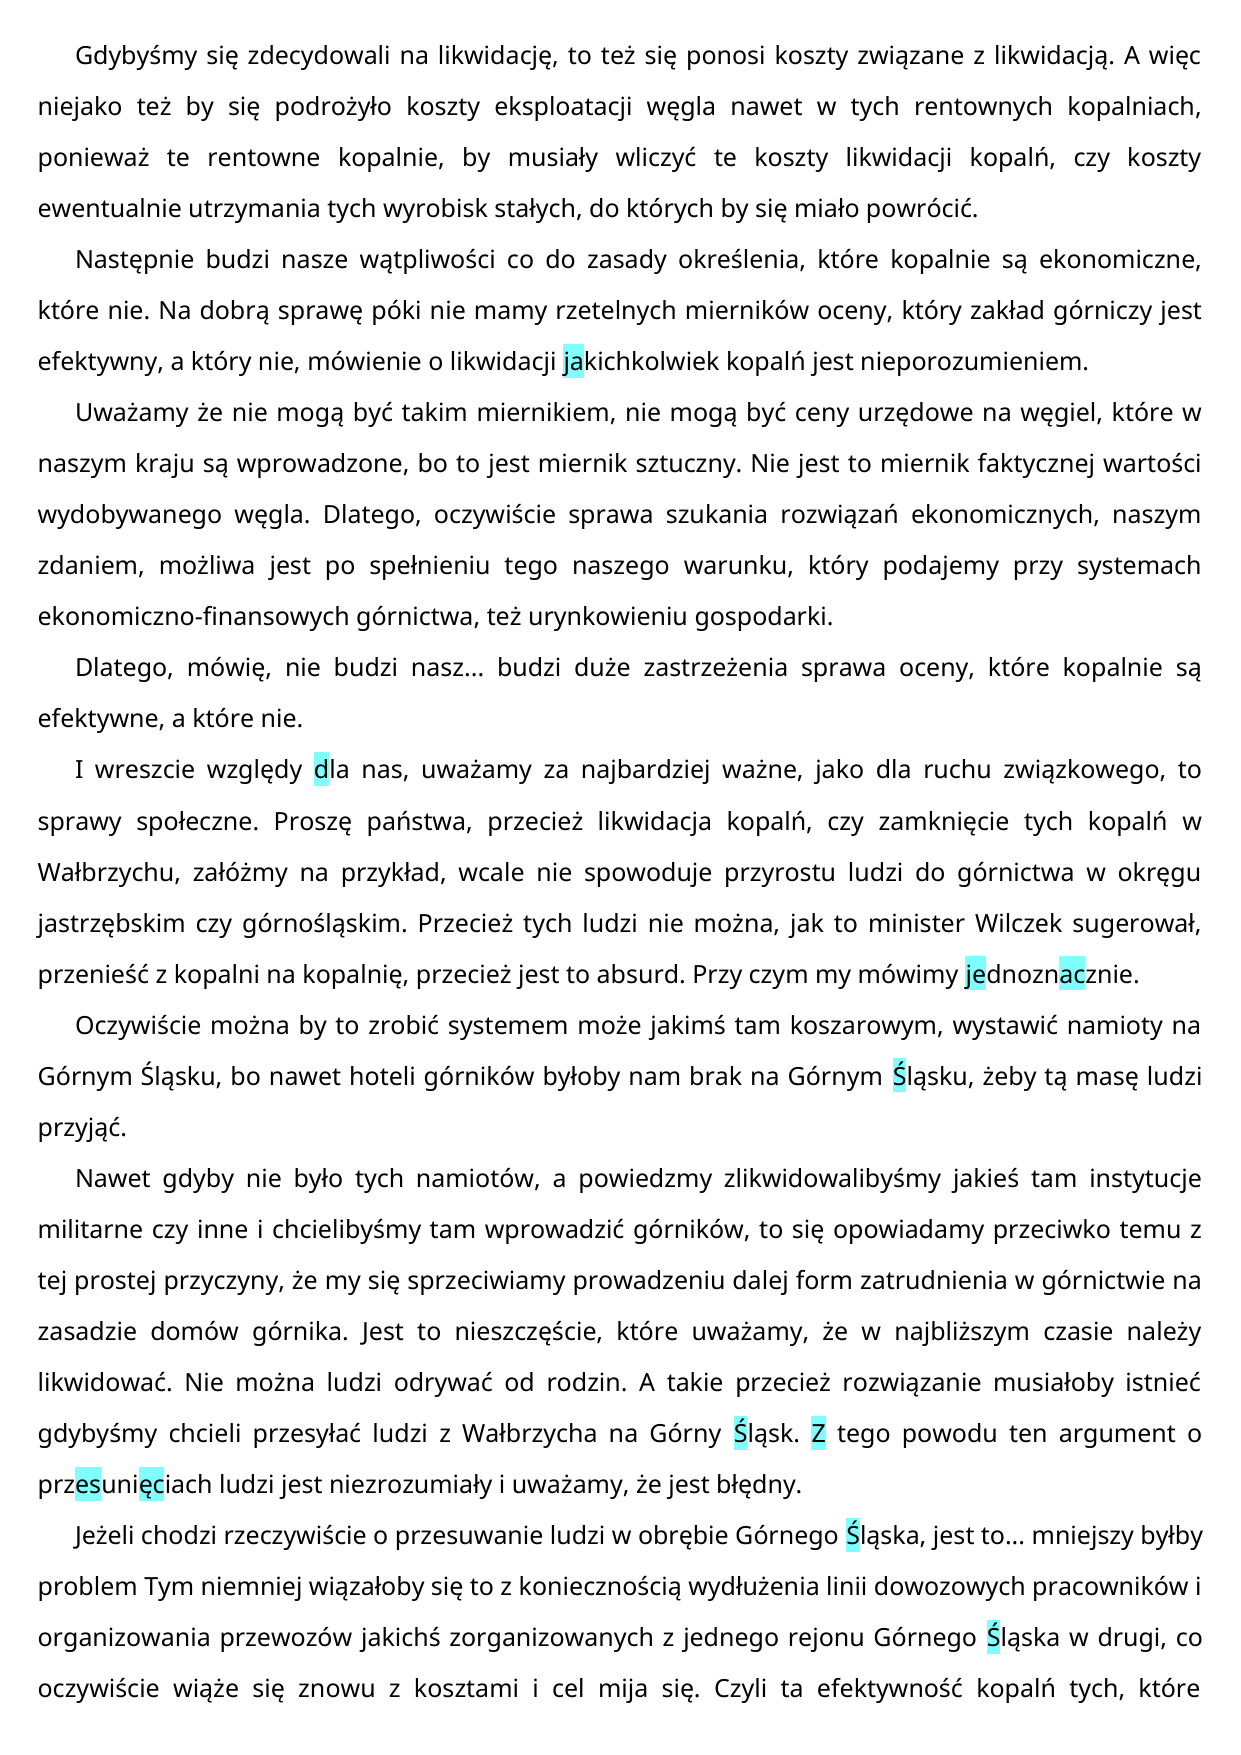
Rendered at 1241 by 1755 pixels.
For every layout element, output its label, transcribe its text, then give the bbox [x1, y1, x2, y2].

text Jeżeli chodzi rzeczywiście o przesuwanie ludzi w obrębie Górnego Śląska, jest to... mniejszy byłby problem Tym niemniej wiązałoby się to z koniecznością wydłużenia linii dowozowych pracowników i organizowania przewozów jakichś zorganizowanych z jednego rejonu Górnego Śląska w drugi, co oczywiście wiąże się znowu z kosztami i cel mija się. Czyli ta efektywność kopalń tych, które [37, 1518, 1203, 1705]
text Dlatego, mówię, nie budzi nasz... budzi duże zastrzeżenia sprawa oceny, które kopalnie są efektywne, a które nie. [37, 650, 1203, 735]
text Uważamy że nie mogą być takim miernikiem, nie mogą być ceny urzędowe na węgiel, które w naszym kraju są wprowadzone, bo to jest miernik sztuczny. Nie jest to miernik faktycznej wartości wydobywanego węgla. Dlatego, oczywiście sprawa szukania rozwiązań ekonomicznych, naszym zdaniem, możliwa jest po spełnieniu tego naszego warunku, który podajemy przy systemach ekonomiczno-finansowych górnictwa, też urynkowieniu gospodarki. [37, 395, 1203, 633]
text Nawet gdyby nie było tych namiotów, a powiedzmy zlikwidowalibyśmy jakieś tam instytucje militarne czy inne i chcielibyśmy tam wprowadzić górników, to się opowiadamy przeciwko temu z tej prostej przyczyny, że my się sprzeciwiamy prowadzeniu dalej form zatrudnienia w górnictwie na zasadzie domów górnika. Jest to nieszczęście, które uważamy, że w najbliższym czasie należy likwidować. Nie można ludzi odrywać od rodzin. A takie przecież rozwiązanie musiałoby istnieć gdybyśmy chcieli przesyłać ludzi z Wałbrzycha na Górny Śląsk. Z tego powodu ten argument o przesunięciach ludzi jest niezrozumiały i uważamy, że jest błędny. [37, 1160, 1203, 1501]
text Gdybyśmy się zdecydowali na likwidację, to też się ponosi koszty związane z likwidacją. A więc niejako też by się podrożyło koszty eksploatacji węgla nawet w tych rentownych kopalniach, ponieważ te rentowne kopalnie, by musiały wliczyć te koszty likwidacji kopalń, czy koszty ewentualnie utrzymania tych wyrobisk stałych, do których by się miało powrócić. [37, 37, 1203, 225]
text I wreszcie względy dla nas, uważamy za najbardziej ważne, jako dla ruchu związkowego, to sprawy społeczne. Proszę państwa, przecież likwidacja kopalń, czy zamknięcie tych kopalń w Wałbrzychu, załóżmy na przykład, wcale nie spowoduje przyrostu ludzi do górnictwa w okręgu jastrzębskim czy górnośląskim. Przecież tych ludzi nie można, jak to minister Wilczek sugerował, przenieść z kopalni na kopalnię, przecież jest to absurd. Przy czym my mówimy jednoznacznie. [37, 752, 1203, 990]
text Następnie budzi nasze wątpliwości co do zasady określenia, które kopalnie są ekonomiczne, które nie. Na dobrą sprawę póki nie mamy rzetelnych mierników oceny, który zakład górniczy jest efektywny, a który nie, mówienie o likwidacji jakichkolwiek kopalń jest nieporozumieniem. [37, 242, 1203, 378]
text Oczywiście można by to zrobić systemem może jakimś tam koszarowym, wystawić namioty na Górnym Śląsku, bo nawet hoteli górników byłoby nam brak na Górnym Śląsku, żeby tą masę ludzi przyjąć. [37, 1007, 1203, 1143]
